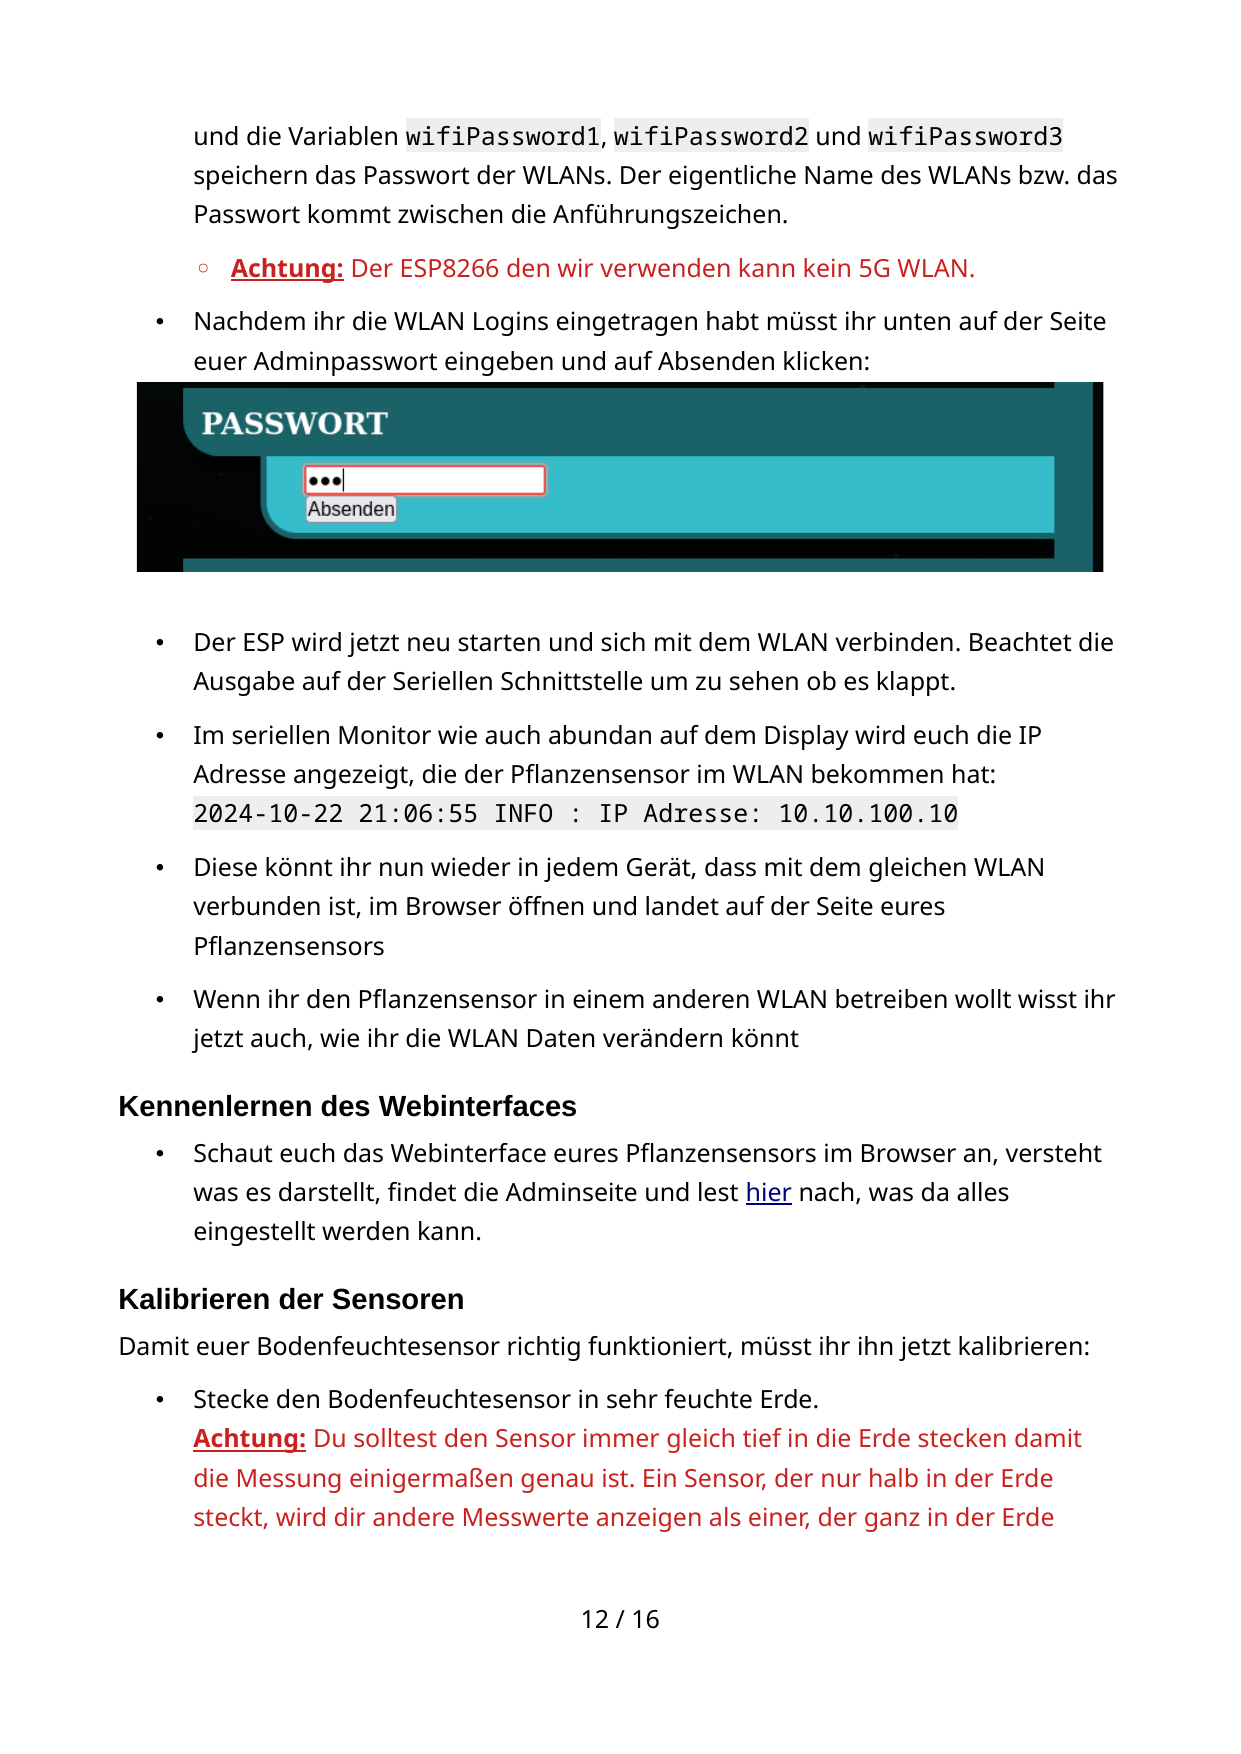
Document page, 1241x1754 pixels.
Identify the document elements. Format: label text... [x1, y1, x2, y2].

list Stecke den Bodenfeuchtesensor in sehr feuchte Erde. Achtung: Du solltest den Sensor immer gleich tief in die Erde stecken damit die Messung einigermaßen genau ist. Ein Sensor, der nur halb in der Erde steckt, wird dir andere Messwerte anzeigen als einer, der ganz in der Erde [156, 1382, 1122, 1533]
picture [136, 382, 1104, 572]
list und die Variablen wifiPassword1, wifiPassword2 und wifiPassword3 speichern das Passwort der WLANs. Der eigentliche Name des WLANs bzw. das Passwort kommt zwischen die Anführungszeichen. [156, 118, 1122, 231]
list Nachdem ihr die WLAN Logins eingetragen habt müsst ihr unten auf der Seite euer Adminpasswort eingeben und auf Absenden klicken: [156, 304, 1122, 605]
list Achtung: Der ESP8266 den wir verwenden kann kein 5G WLAN. [193, 250, 1122, 284]
subtitle Kennenlernen des Webinterfaces [118, 1089, 1122, 1123]
subtitle Kalibrieren der Sensoren [118, 1282, 1122, 1316]
text Damit euer Bodenfeuchtesensor richtig funktioniert, müsst ihr ihn jetzt kalibrieren: [118, 1328, 1122, 1362]
list Wenn ihr den Pflanzensensor in einem anderen WLAN betreiben wollt wisst ihr jetzt auch, wie ihr die WLAN Daten verändern könnt [156, 982, 1122, 1055]
list Der ESP wird jetzt neu starten und sich mit dem WLAN verbinden. Beachtet die Ausgabe auf der Seriellen Schnittstelle um zu sehen ob es klappt. [156, 625, 1122, 698]
list Schaut euch das Webinterface eures Pflanzensensors im Browser an, versteht was es darstellt, findet die Adminseite und lest hier nach, was da alles eingestellt werden kann. [156, 1136, 1122, 1248]
list Diese könnt ihr nun wieder in jedem Gerät, dass mit dem gleichen WLAN verbunden ist, im Browser öffnen und landet auf der Seite eures Pflanzensensors [156, 850, 1122, 962]
list Im seriellen Monitor wie auch abundan auf dem Display wird euch die IP Adresse angezeigt, die der Pflanzensensor im WLAN bekommen hat: 2024-10-22 21:06:55 INFO : IP Adresse: 10.10.100.10 [156, 718, 1122, 830]
